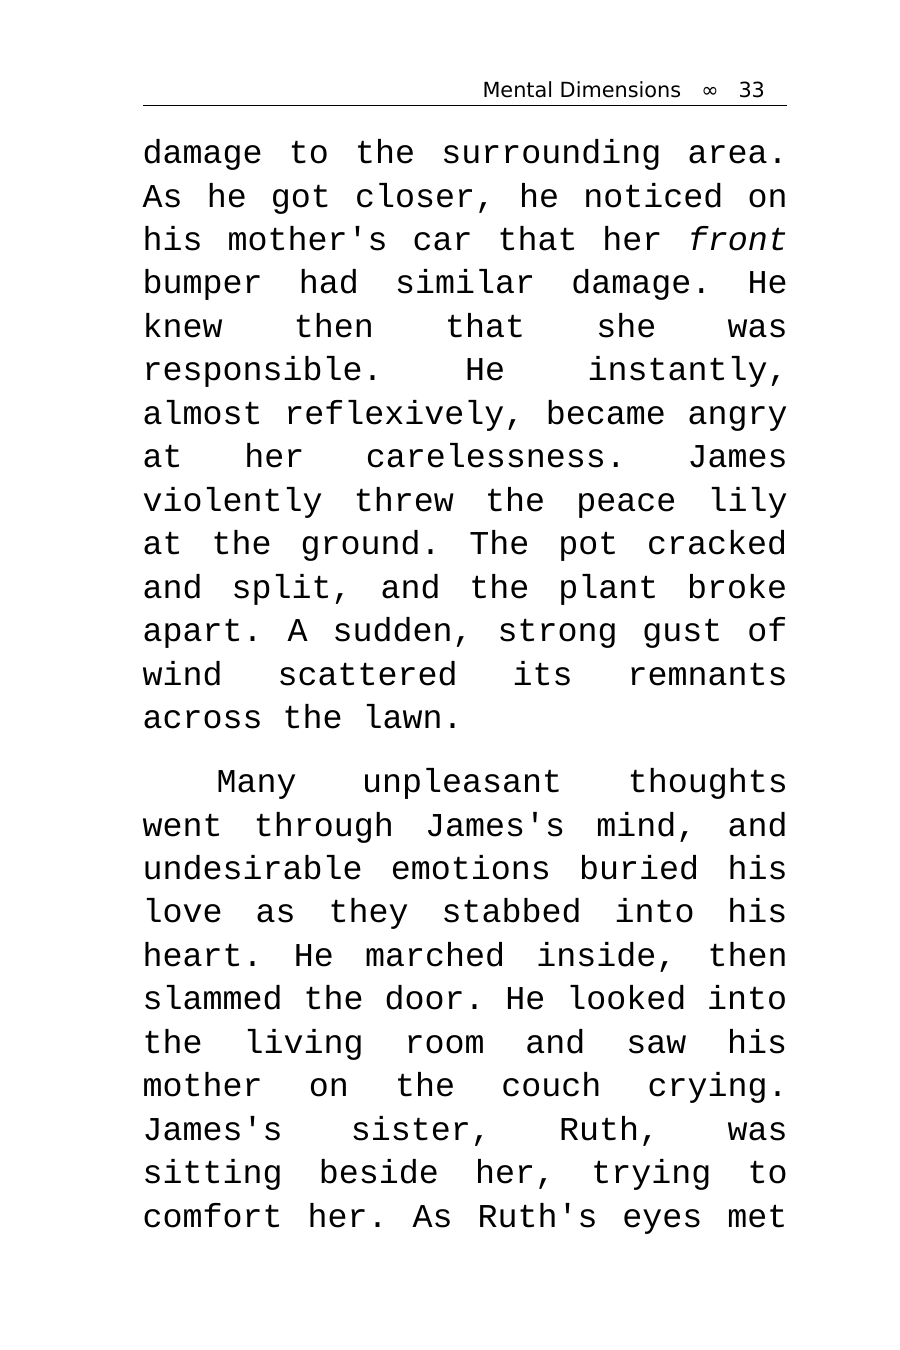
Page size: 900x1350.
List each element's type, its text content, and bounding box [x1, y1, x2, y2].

text Many unpleasant thoughts went through James's mind, and undesirable emotions buried his love as they stabbed into his heart. He marched inside, then slammed the door. He looked into the living room and saw his mother on the couch crying. James's sister, Ruth, was sitting beside her, trying to comfort her. As Ruth's eyes met [142, 765, 787, 1237]
text damage to the surrounding area. As he got closer, he noticed on his mother's car that her front bumper had similar damage. He knew then that she was responsible. He instantly, almost reflexively, became angry at her carelessness. James violently threw the peace lily at the ground. The pot cracked and split, and the plant broke apart. A sudden, strong gust of wind scattered its remnants across the lawn. [142, 136, 787, 738]
